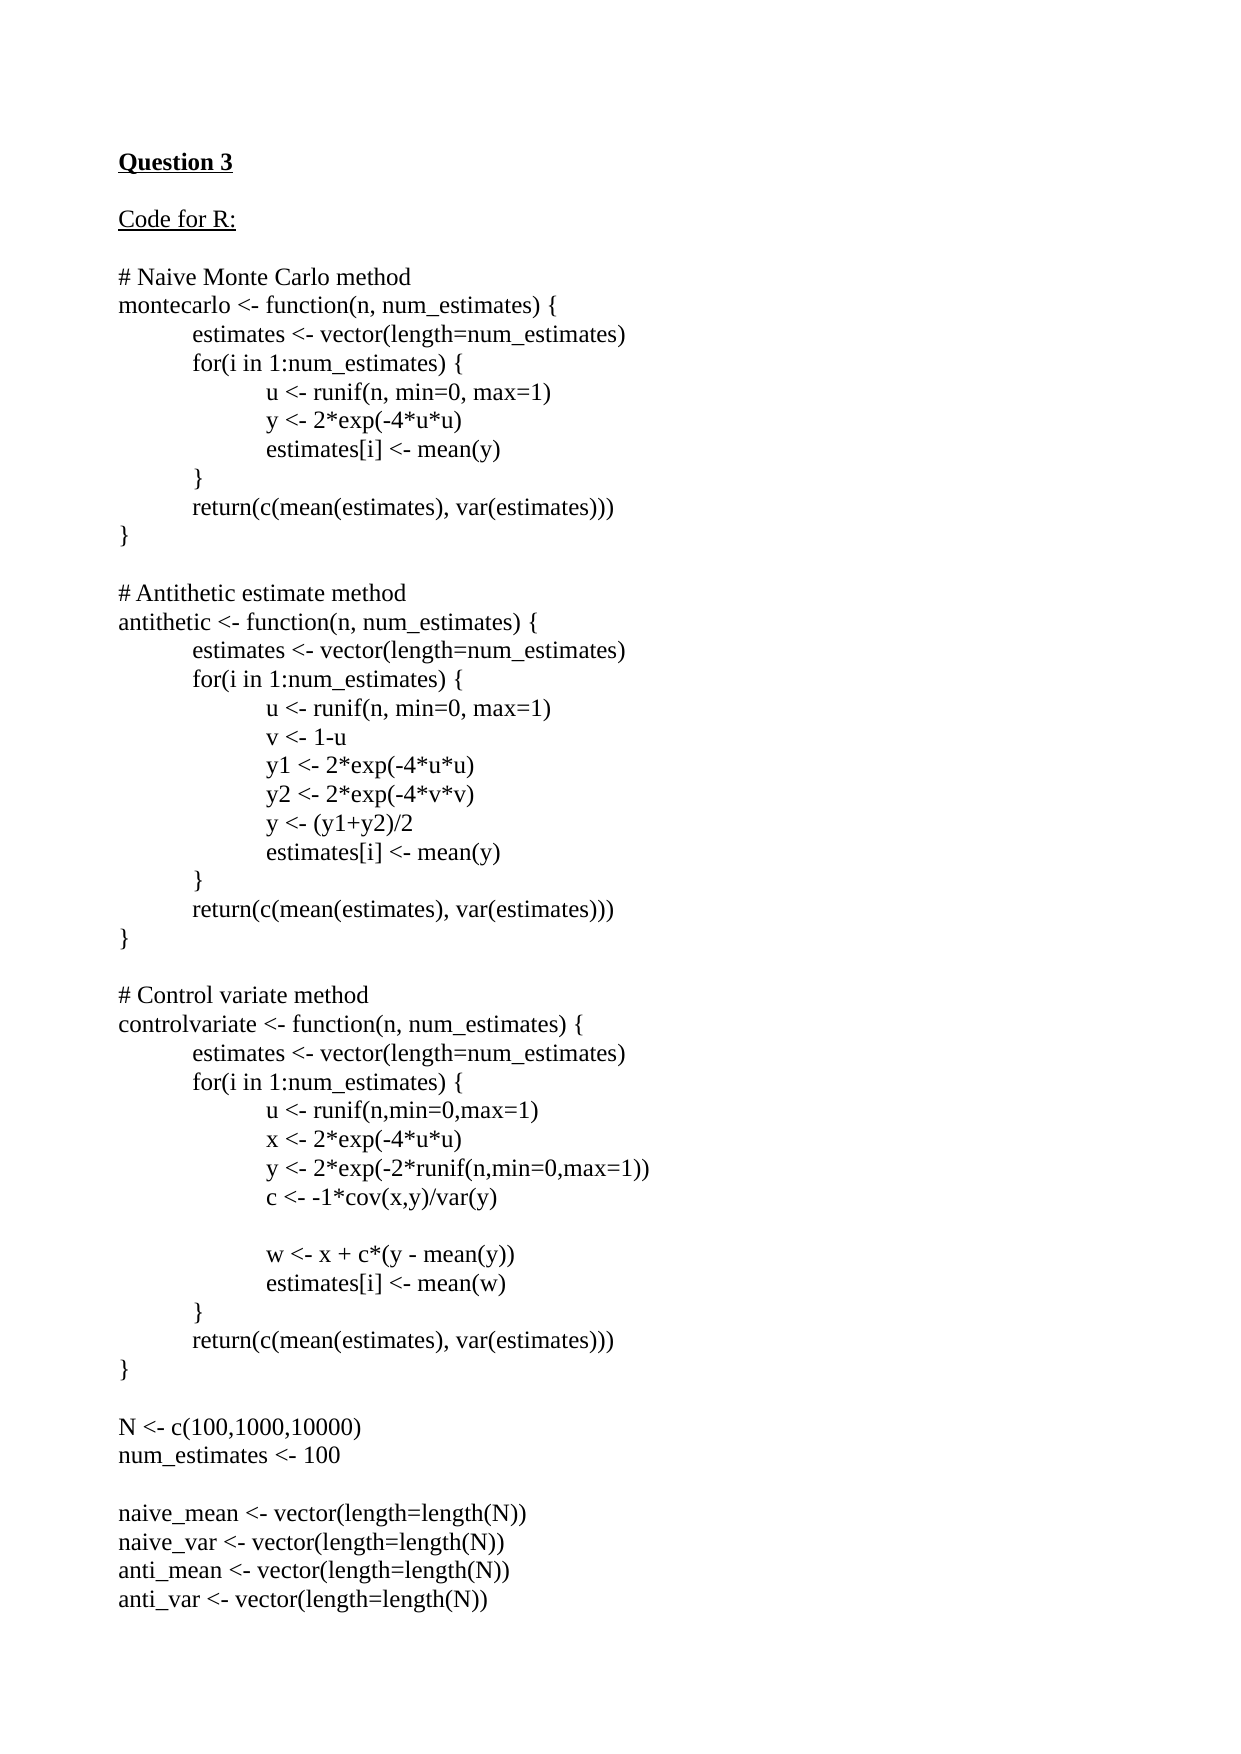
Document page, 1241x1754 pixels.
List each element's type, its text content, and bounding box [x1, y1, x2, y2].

text # Naive Monte Carlo method [118, 262, 1122, 291]
text estimates <- vector(length=num_estimates) [118, 1038, 1122, 1067]
text for(i in 1:num_estimates) { [118, 1067, 1122, 1096]
text estimates <- vector(length=num_estimates) [118, 319, 1122, 348]
text for(i in 1:num_estimates) { [118, 348, 1122, 377]
text y <- 2*exp(-2*runif(n,min=0,max=1)) [118, 1153, 1122, 1182]
text naive_mean <- vector(length=length(N)) [118, 1498, 1122, 1527]
text x <- 2*exp(-4*u*u) [118, 1124, 1122, 1153]
text y <- (y1+y2)/2 [118, 808, 1122, 837]
text return(c(mean(estimates), var(estimates))) [118, 1326, 1122, 1354]
text } [118, 463, 1122, 492]
text # Control variate method [118, 981, 1122, 1009]
text } [118, 866, 1122, 894]
text u <- runif(n, min=0, max=1) [118, 377, 1122, 406]
text estimates <- vector(length=num_estimates) [118, 636, 1122, 664]
text } [118, 923, 1122, 952]
text Question 3 [118, 147, 1122, 176]
text num_estimates <- 100 [118, 1441, 1122, 1469]
text estimates[i] <- mean(y) [118, 434, 1122, 463]
text v <- 1-u [118, 722, 1122, 751]
text } [118, 1297, 1122, 1326]
text } [118, 1354, 1122, 1383]
text for(i in 1:num_estimates) { [118, 664, 1122, 693]
text u <- runif(n,min=0,max=1) [118, 1096, 1122, 1124]
text anti_var <- vector(length=length(N)) [118, 1584, 1122, 1613]
text estimates[i] <- mean(y) [118, 837, 1122, 866]
text antithetic <- function(n, num_estimates) { [118, 607, 1122, 636]
text y1 <- 2*exp(-4*u*u) [118, 751, 1122, 779]
text N <- c(100,1000,10000) [118, 1412, 1122, 1441]
text u <- runif(n, min=0, max=1) [118, 693, 1122, 722]
text # Antithetic estimate method [118, 578, 1122, 607]
text estimates[i] <- mean(w) [118, 1268, 1122, 1297]
text naive_var <- vector(length=length(N)) [118, 1527, 1122, 1556]
text y <- 2*exp(-4*u*u) [118, 406, 1122, 434]
text y2 <- 2*exp(-4*v*v) [118, 779, 1122, 808]
text anti_mean <- vector(length=length(N)) [118, 1556, 1122, 1584]
text Code for R: [118, 204, 1122, 233]
text return(c(mean(estimates), var(estimates))) [118, 894, 1122, 923]
text w <- x + c*(y - mean(y)) [118, 1239, 1122, 1268]
text return(c(mean(estimates), var(estimates))) [118, 492, 1122, 521]
text } [118, 521, 1122, 549]
text controlvariate <- function(n, num_estimates) { [118, 1009, 1122, 1038]
text montecarlo <- function(n, num_estimates) { [118, 291, 1122, 319]
text c <- -1*cov(x,y)/var(y) [118, 1182, 1122, 1211]
